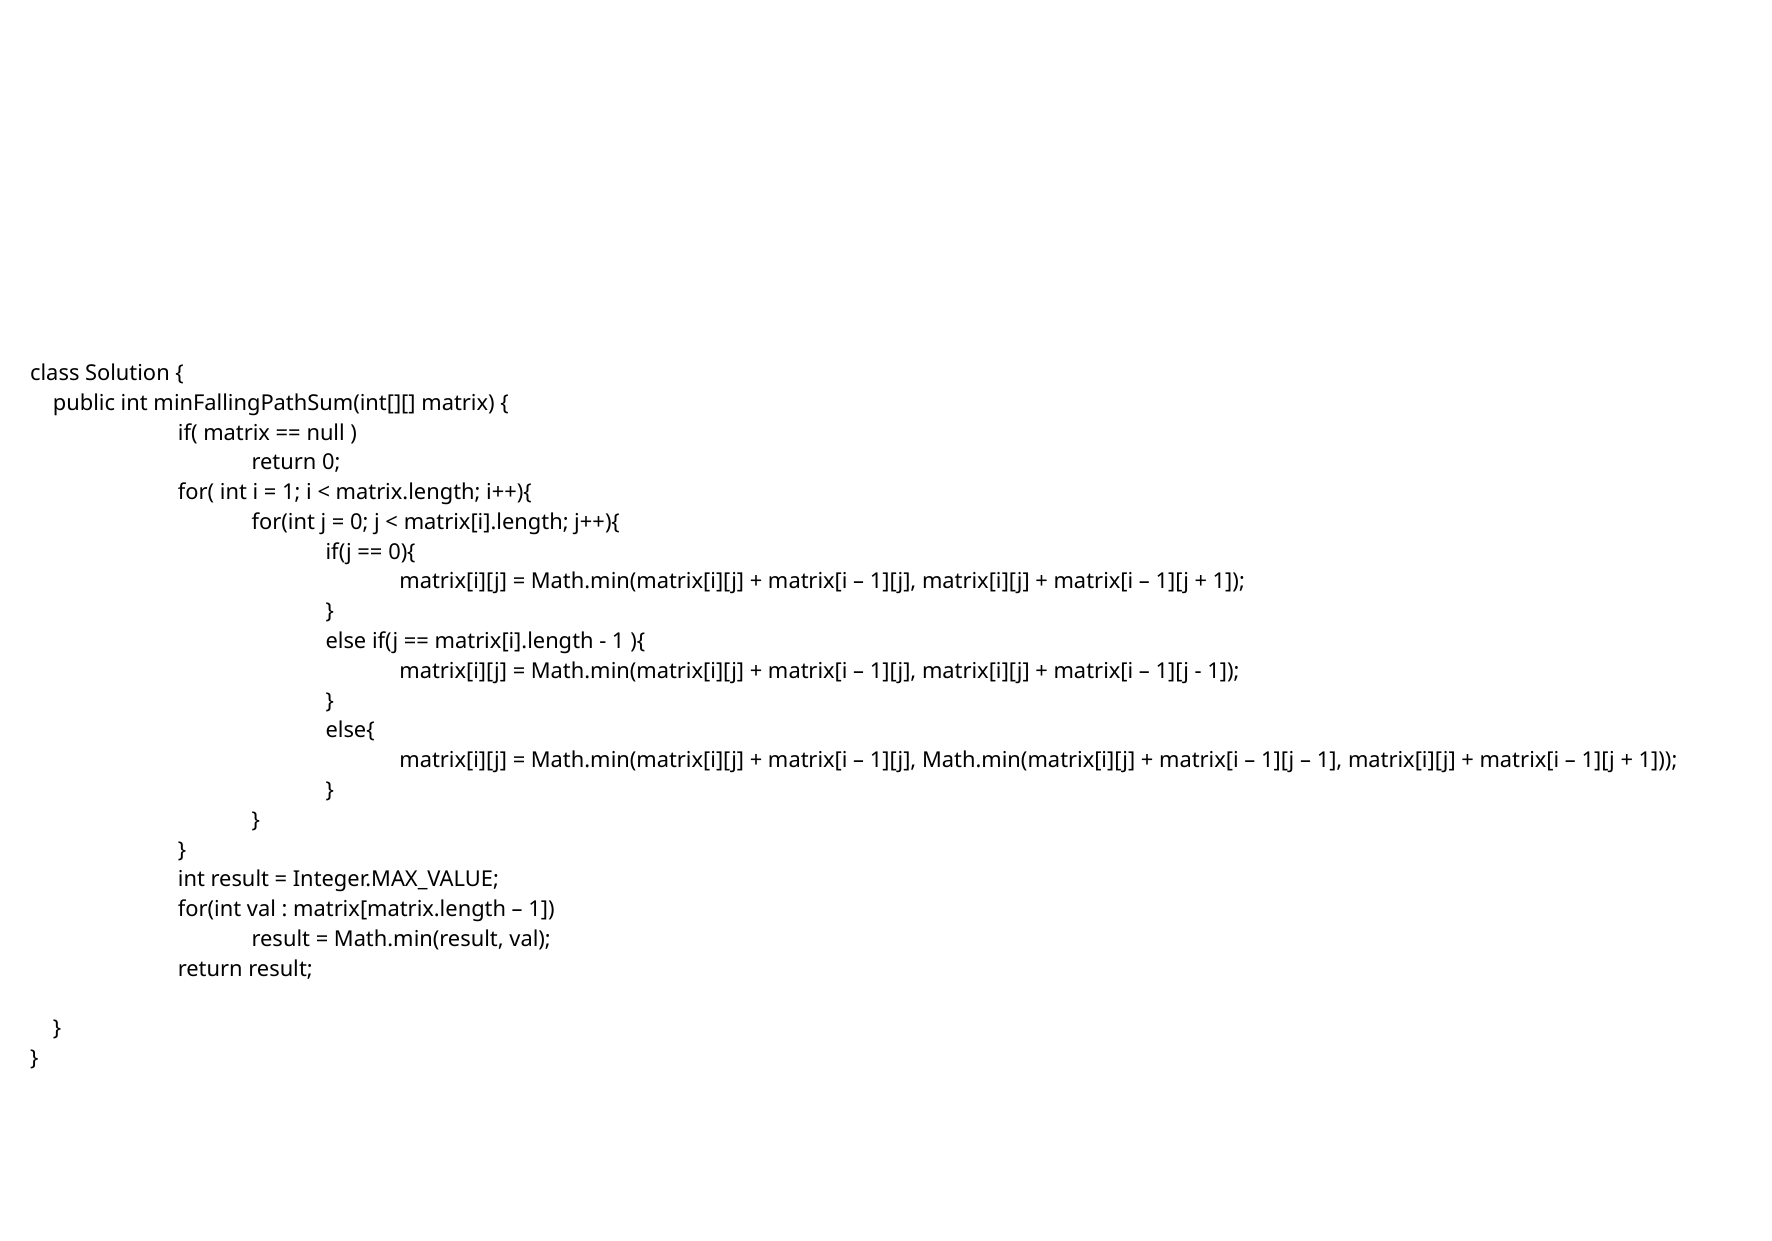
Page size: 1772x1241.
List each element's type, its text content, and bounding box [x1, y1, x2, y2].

text for(int j = 0; j < matrix[i].length; j++){ [30, 506, 1772, 536]
text else{ [30, 714, 1772, 744]
text } [30, 774, 1772, 804]
text int result = Integer.MAX_VALUE; [30, 863, 1772, 893]
text } [30, 685, 1772, 714]
text public int minFallingPathSum(int[][] matrix) { [30, 387, 1772, 417]
text } [30, 804, 1772, 834]
text if( matrix == null ) [30, 417, 1772, 446]
text matrix[i][j] = Math.min(matrix[i][j] + matrix[i – 1][j], matrix[i][j] + matrix[i – 1][j + 1]); [30, 566, 1772, 595]
text } [30, 1012, 1772, 1042]
text for( int i = 1; i < matrix.length; i++){ [30, 476, 1772, 506]
text } [30, 595, 1772, 625]
text if(j == 0){ [30, 536, 1772, 566]
text class Solution { [30, 357, 1772, 387]
text else if(j == matrix[i].length - 1 ){ [30, 625, 1772, 655]
text matrix[i][j] = Math.min(matrix[i][j] + matrix[i – 1][j], matrix[i][j] + matrix[i – 1][j - 1]); [30, 655, 1772, 685]
text } [30, 1042, 1772, 1072]
text return 0; [30, 446, 1772, 476]
text return result; [30, 953, 1772, 983]
text } [30, 834, 1772, 863]
text matrix[i][j] = Math.min(matrix[i][j] + matrix[i – 1][j], Math.min(matrix[i][j] + matrix[i – 1][j – 1], matrix[i][j] + matrix[i – 1][j + 1])); [30, 744, 1772, 774]
text for(int val : matrix[matrix.length – 1]) [30, 893, 1772, 923]
text result = Math.min(result, val); [30, 923, 1772, 953]
